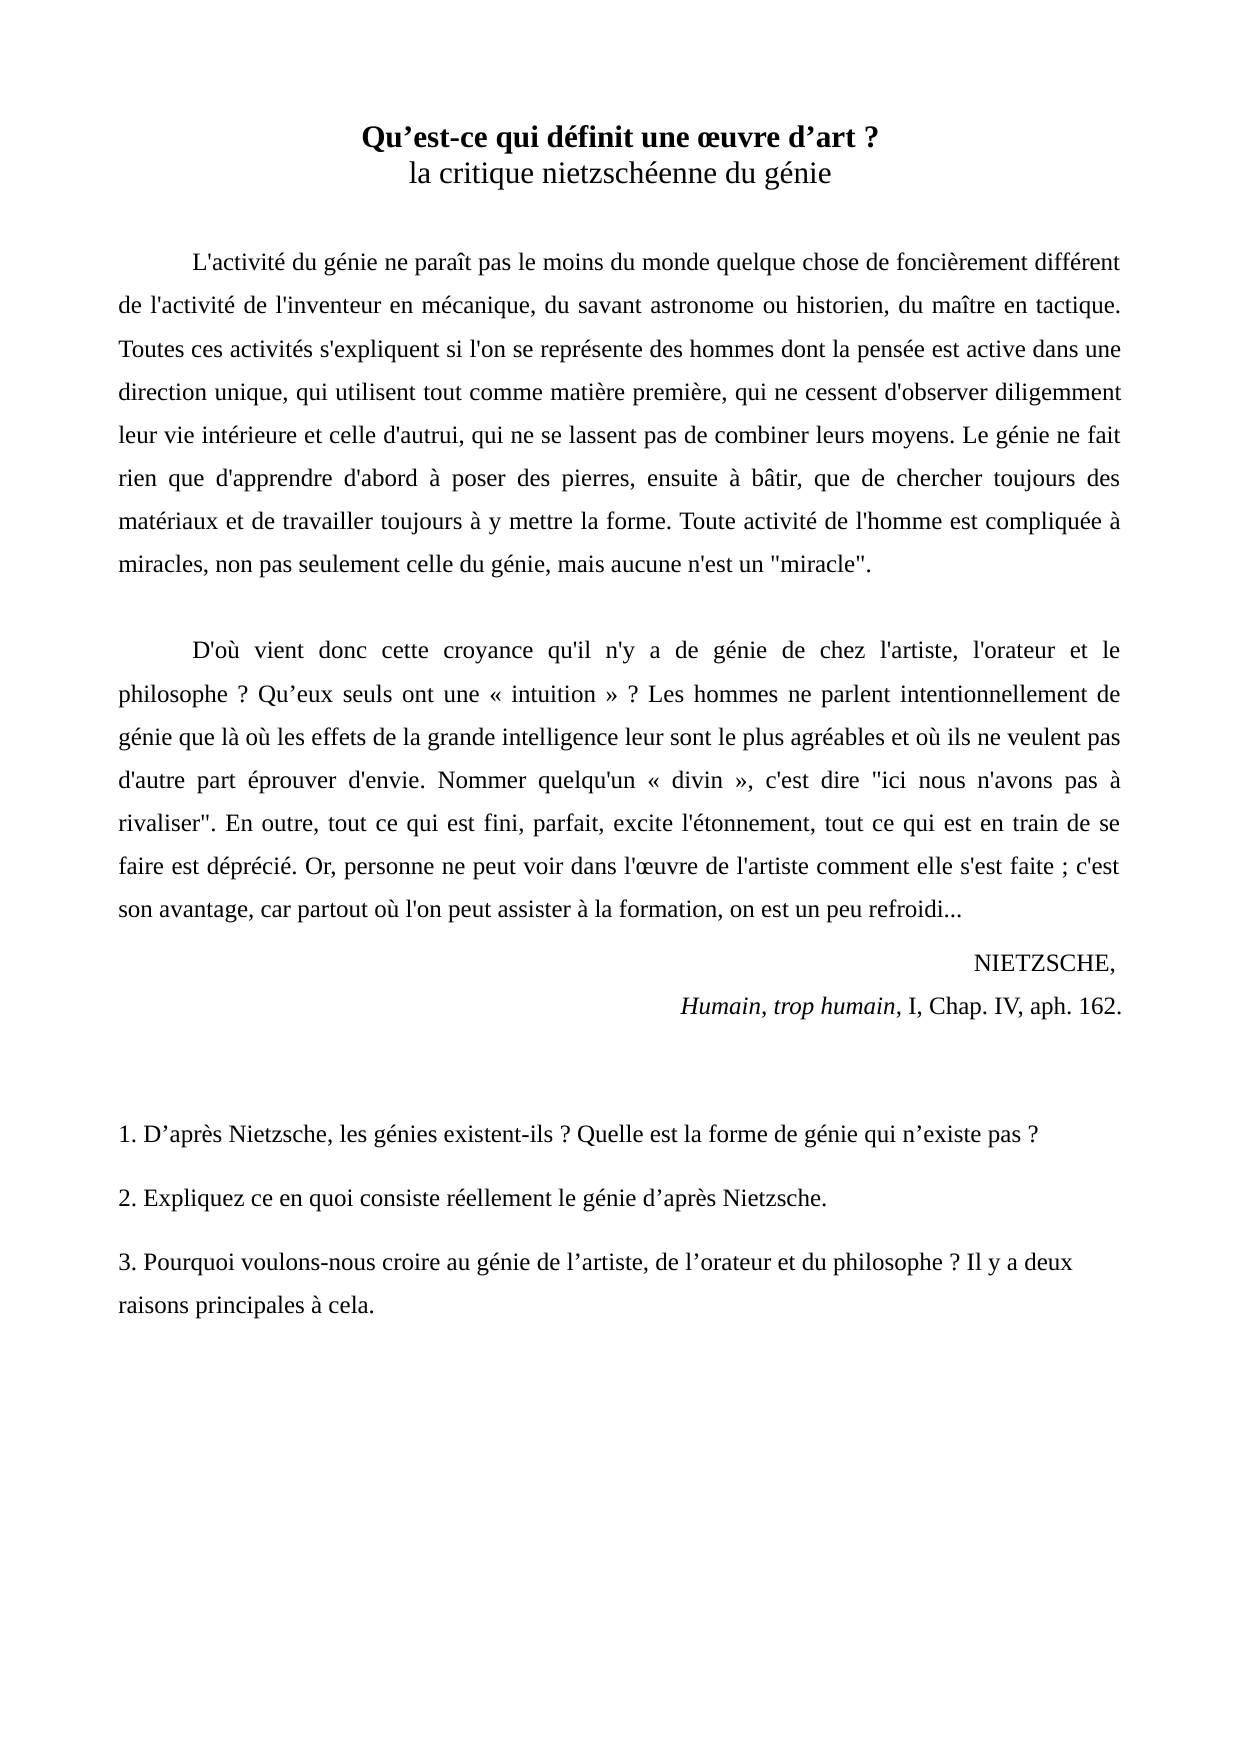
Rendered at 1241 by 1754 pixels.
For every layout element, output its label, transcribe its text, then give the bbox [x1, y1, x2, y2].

text la critique nietzschéenne du génie [118, 154, 1122, 190]
text 2. Expliquez ce en quoi consiste réellement le génie d’après Nietzsche. [118, 1183, 1122, 1212]
text NIETZSCHE, Humain, trop humain, I, Chap. IV, aph. 162. [118, 948, 1122, 1020]
text 3. Pourquoi voulons-nous croire au génie de l’artiste, de l’orateur et du philosophe ? Il y a deux raisons principales à cela. [118, 1247, 1122, 1319]
text L'activité du génie ne paraît pas le moins du monde quelque chose de foncièrement différent de l'activité de l'inventeur en mécanique, du savant astronome ou historien, du maître en tactique. Toutes ces activités s'expliquent si l'on se représente des hommes dont la pensée est active dans une direction unique, qui utilisent tout comme matière première, qui ne cessent d'observer diligemment leur vie intérieure et celle d'autrui, qui ne se lassent pas de combiner leurs moyens. Le génie ne fait rien que d'apprendre d'abord à poser des pierres, ensuite à bâtir, que de chercher toujours des matériaux et de travailler toujours à y mettre la forme. Toute activité de l'homme est compliquée à miracles, non pas seulement celle du génie, mais aucune n'est un "miracle". [118, 247, 1122, 578]
text Qu’est-ce qui définit une œuvre d’art ? [118, 118, 1122, 154]
text 1. D’après Nietzsche, les génies existent-ils ? Quelle est la forme de génie qui n’existe pas ? [118, 1119, 1122, 1148]
text D'où vient donc cette croyance qu'il n'y a de génie de chez l'artiste, l'orateur et le philosophe ? Qu’eux seuls ont une « intuition » ? Les hommes ne parlent intentionnellement de génie que là où les effets de la grande intelligence leur sont le plus agréables et où ils ne veulent pas d'autre part éprouver d'envie. Nommer quelqu'un « divin », c'est dire "ici nous n'avons pas à rivaliser". En outre, tout ce qui est fini, parfait, excite l'étonnement, tout ce qui est en train de se faire est déprécié. Or, personne ne peut voir dans l'œuvre de l'artiste comment elle s'est faite ; c'est son avantage, car partout où l'on peut assister à la formation, on est un peu refroidi... [118, 636, 1122, 923]
